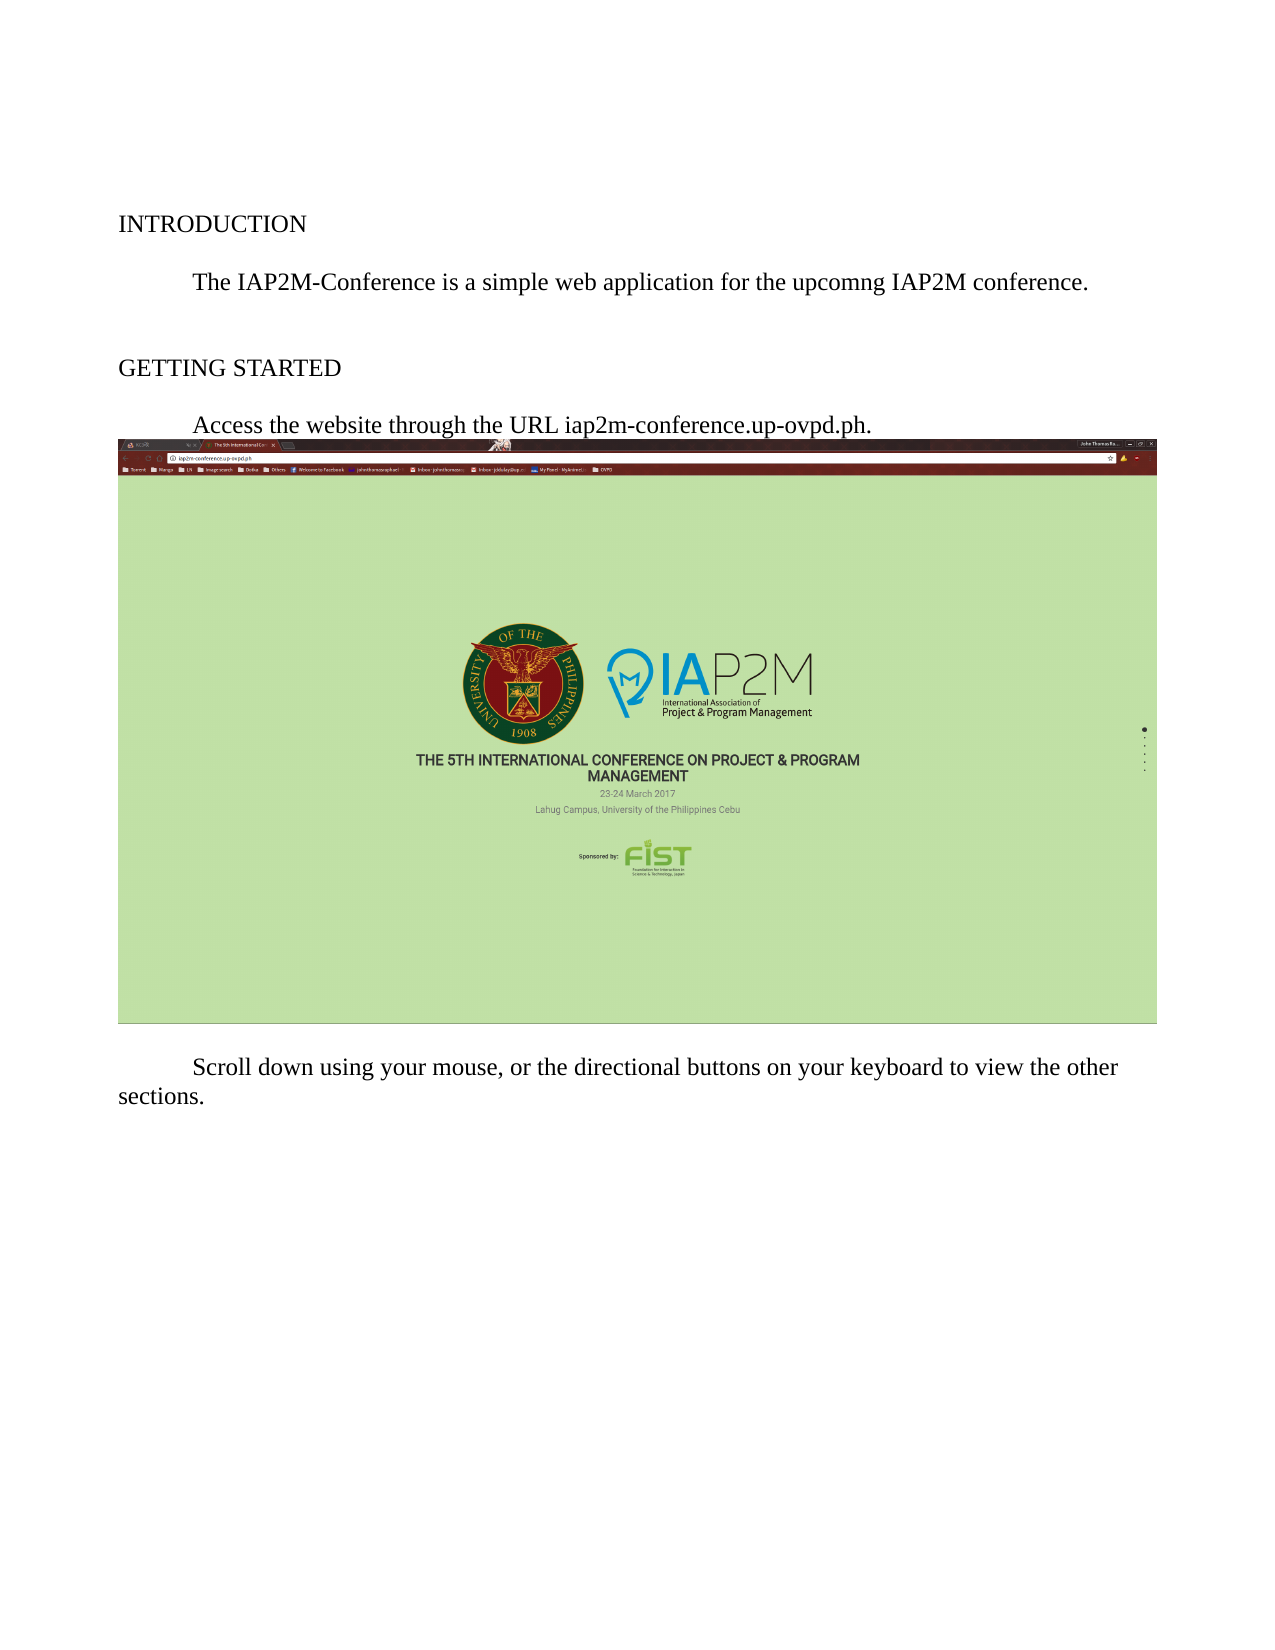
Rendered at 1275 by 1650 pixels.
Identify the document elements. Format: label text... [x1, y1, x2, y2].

text Scroll down using your mouse, or the directional buttons on your keyboard to view the other sections. [118, 1052, 1157, 1110]
text Access the website through the URL iap2m-conference.up-ovpd.ph. [118, 410, 1157, 439]
text INTRODUCTION [118, 209, 1157, 238]
text The IAP2M-Conference is a simple web application for the upcomng IAP2M conference. [118, 267, 1157, 295]
text GETTING STARTED [118, 353, 1157, 382]
picture [118, 439, 1157, 1024]
